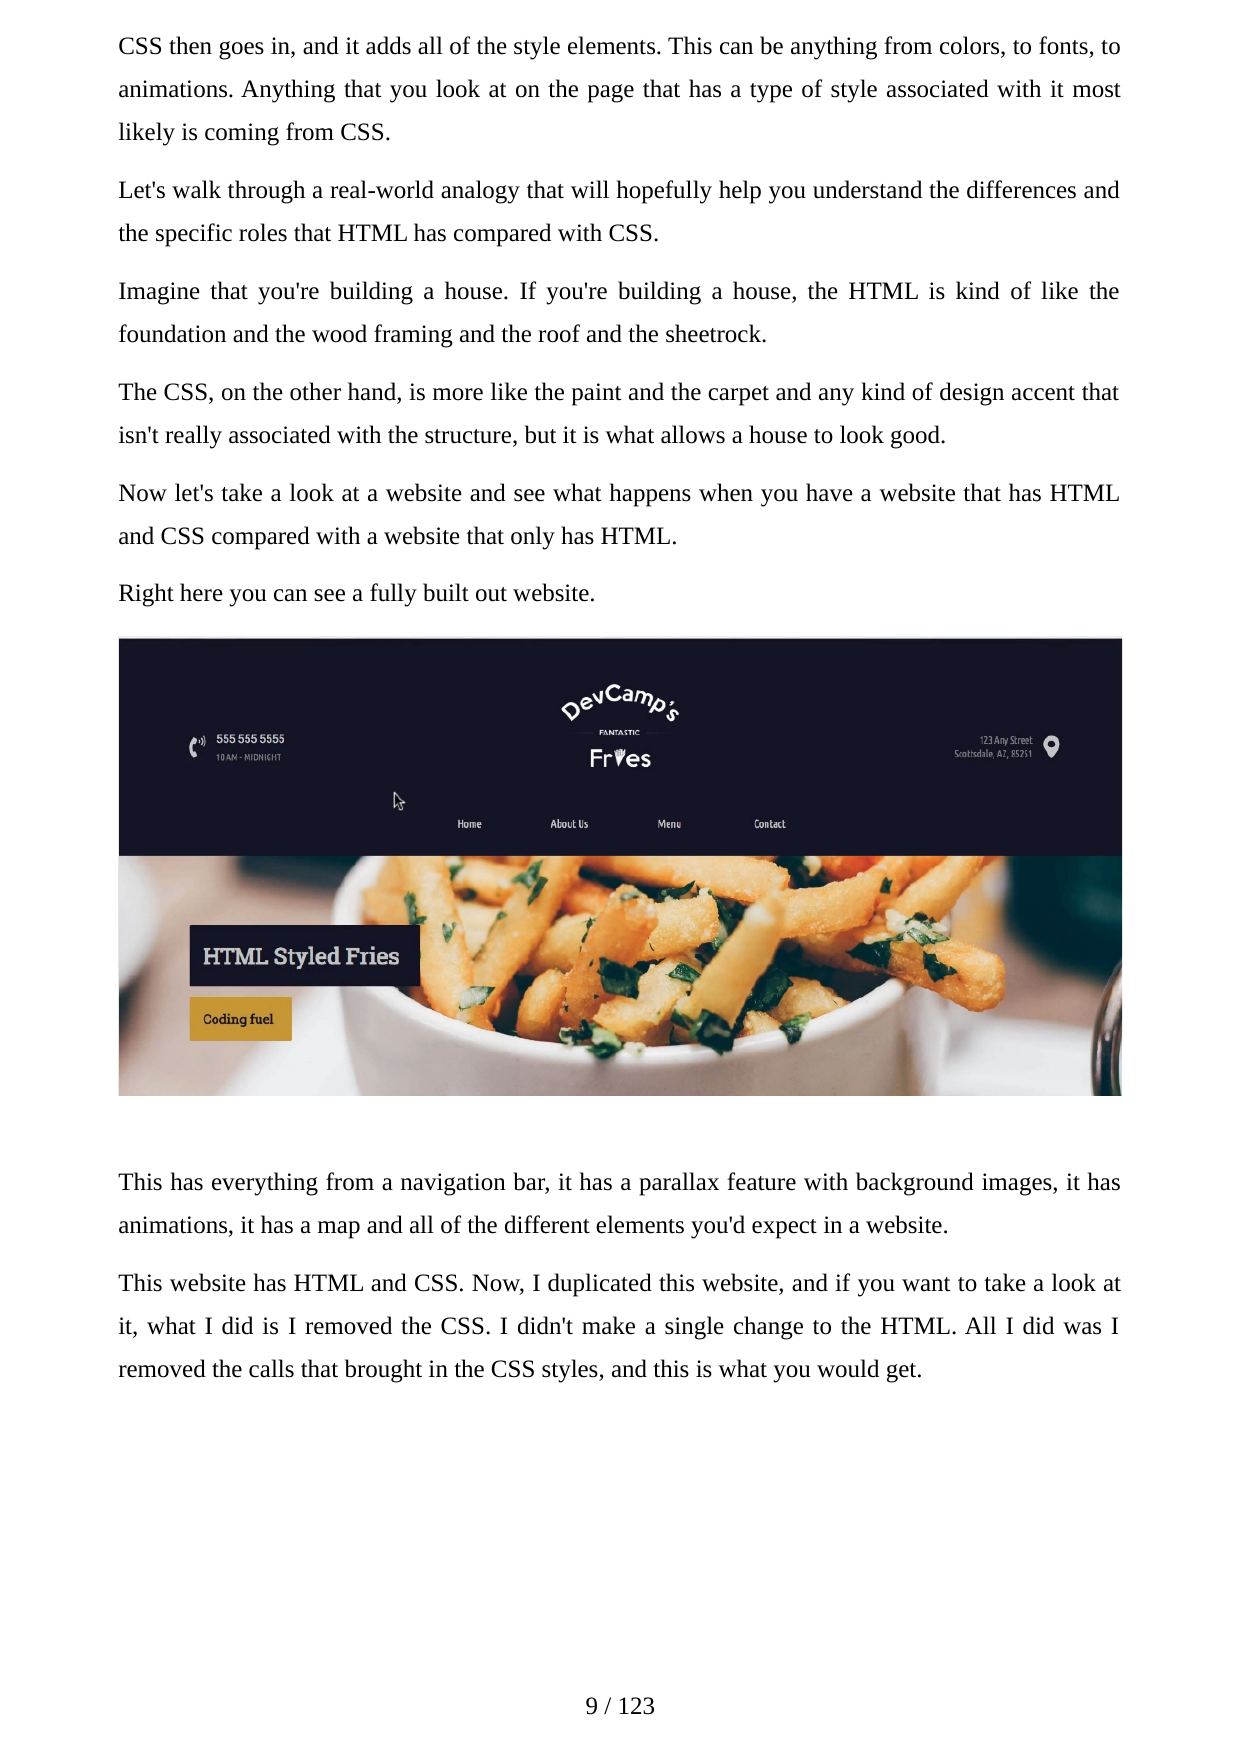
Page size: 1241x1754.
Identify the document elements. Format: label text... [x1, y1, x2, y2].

picture [118, 636, 1123, 1096]
text This website has HTML and CSS. Now, I duplicated this website, and if you want to take a look at it, what I did is I removed the CSS. I didn't make a single change to the HTML. All I did was I removed the calls that brought in the CSS styles, and this is what you would get. [118, 1268, 1122, 1383]
text The CSS, on the other hand, is more like the paint and the carpet and any kind of design accent that isn't really associated with the structure, but it is what allows a house to look good. [118, 377, 1122, 449]
text CSS then goes in, and it adds all of the style elements. This can be anything from colors, to fonts, to animations. Anything that you look at on the page that has a type of style associated with it most likely is coming from CSS. [118, 31, 1122, 146]
text Imagine that you're building a house. If you're building a house, the HTML is kind of like the foundation and the wood framing and the roof and the sheetrock. [118, 276, 1122, 348]
text Now let's take a look at a website and see what happens when you have a website that has HTML and CSS compared with a website that only has HTML. [118, 478, 1122, 549]
text This has everything from a navigation bar, it has a parallax feature with background images, it has animations, it has a map and all of the different elements you'd expect in a website. [118, 1167, 1122, 1239]
text Right here you can see a fully built out website. [118, 578, 1122, 607]
text Let's walk through a real-world analogy that will hopefully help you understand the differences and the specific roles that HTML has compared with CSS. [118, 175, 1122, 247]
